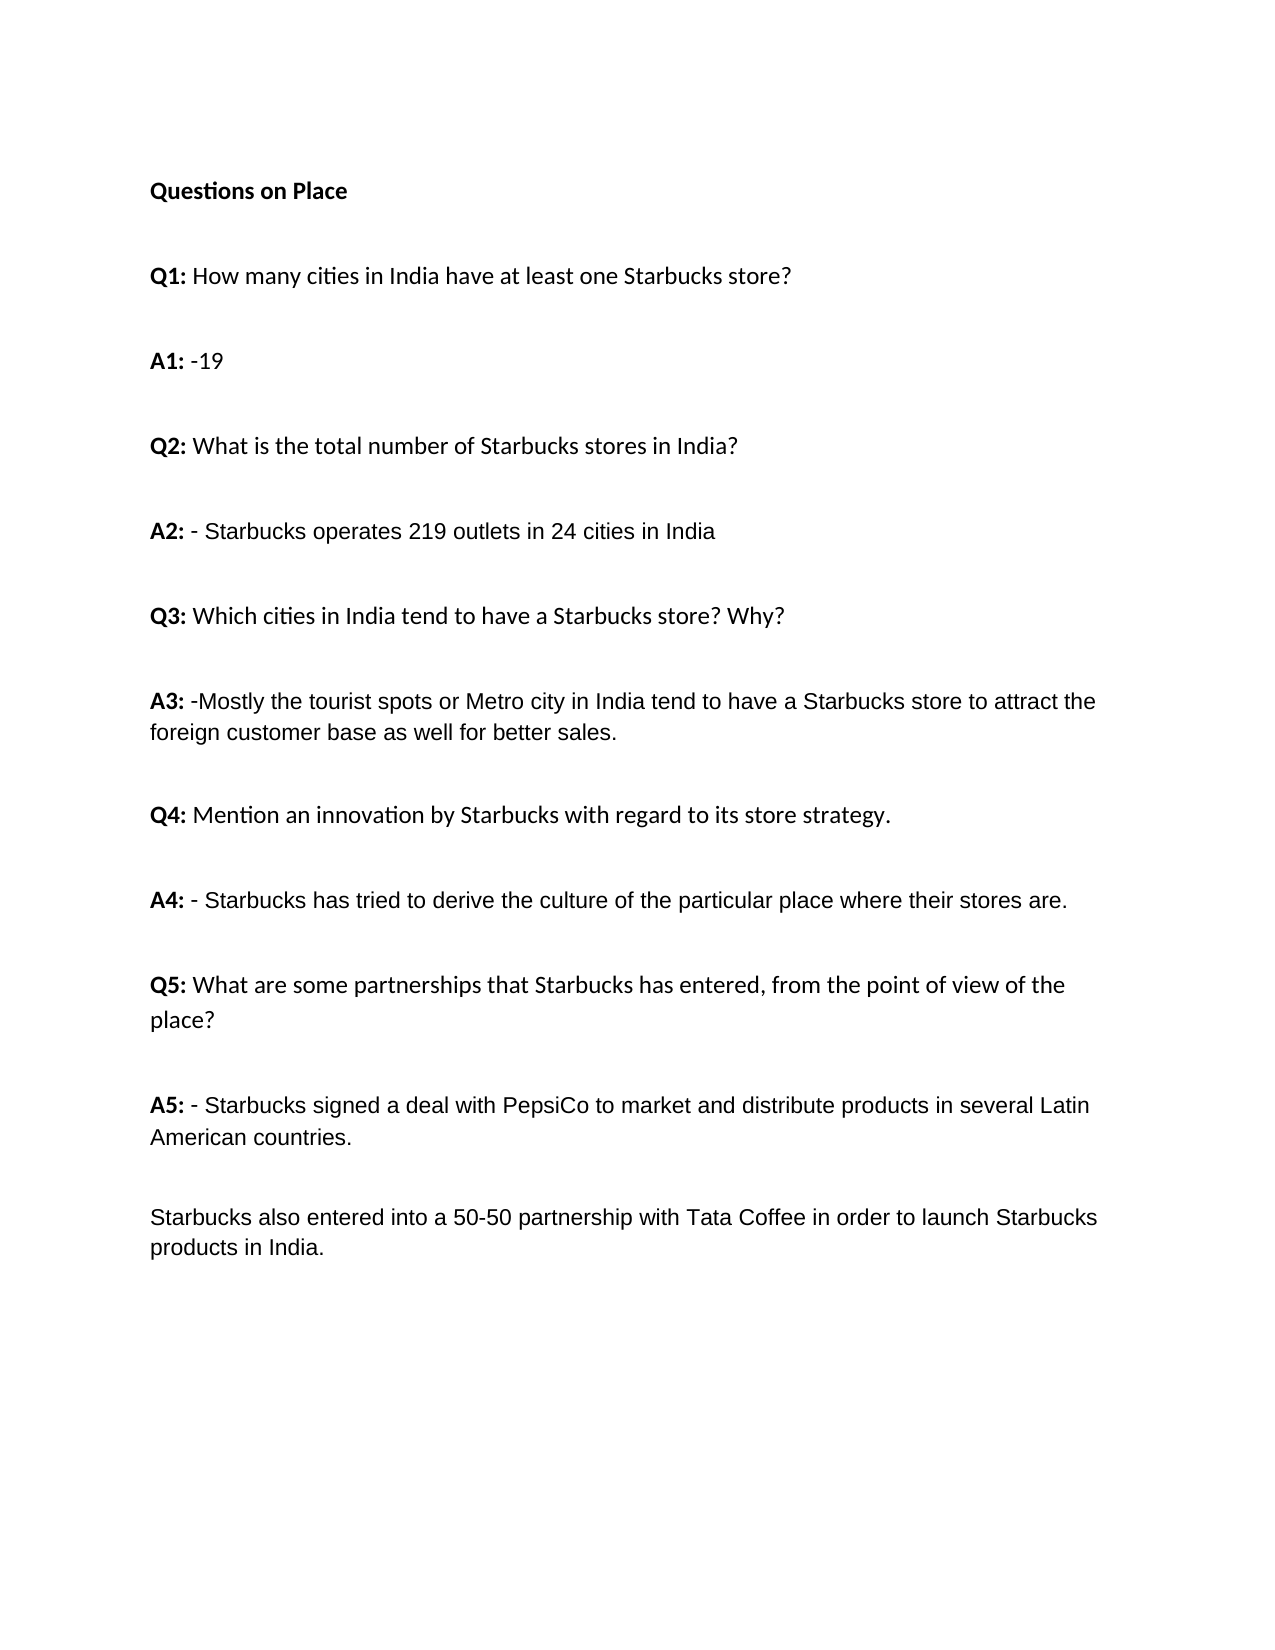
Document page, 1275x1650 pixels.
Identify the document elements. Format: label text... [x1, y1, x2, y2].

text Starbucks also entered into a 50-50 partnership with Tata Coffee in order to launch Starbucks products in India. [150, 1204, 1125, 1261]
text A4: - Starbucks has tried to derive the culture of the particular place where their stores are. [150, 884, 1125, 915]
text Q1: How many cities in India have at least one Starbucks store? [150, 260, 1125, 291]
text A2: - Starbucks operates 219 outlets in 24 cities in India [150, 515, 1125, 546]
text Q4: Mention an innovation by Starbucks with regard to its store strategy. [150, 799, 1125, 830]
text A3: -Mostly the tourist spots or Metro city in India tend to have a Starbucks store to attract the foreign customer base as well for better sales. [150, 685, 1125, 746]
text Q2: What is the total number of Starbucks stores in India? [150, 430, 1125, 461]
text Questions on Place [150, 175, 1125, 206]
text A5: - Starbucks signed a deal with PepsiCo to market and distribute products in several Latin American countries. [150, 1089, 1125, 1150]
text Q3: Which cities in India tend to have a Starbucks store? Why? [150, 600, 1125, 631]
text Q5: What are some partnerships that Starbucks has entered, from the point of view of the place? [150, 969, 1125, 1035]
text A1: -19 [150, 345, 1125, 376]
